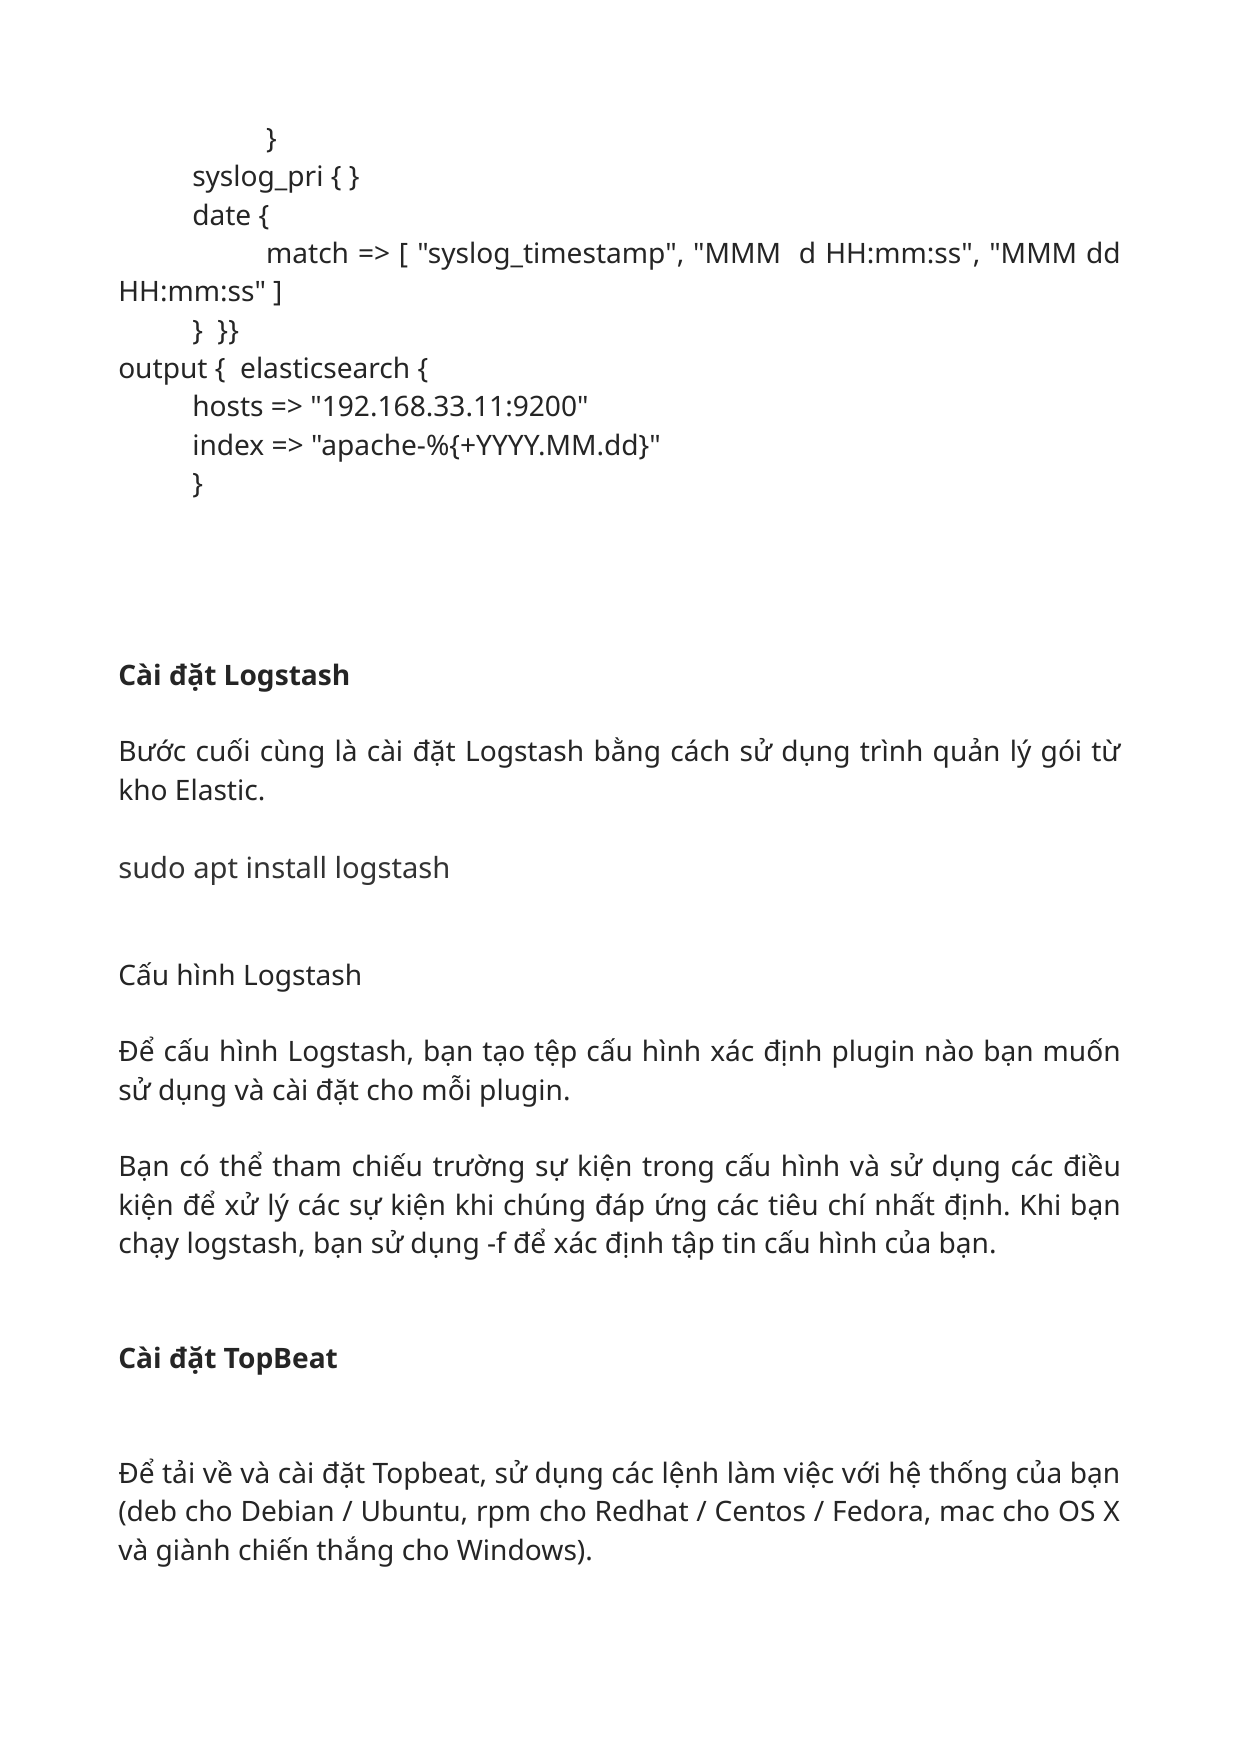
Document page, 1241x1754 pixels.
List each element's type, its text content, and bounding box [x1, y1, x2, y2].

text Cài đặt TopBeat [118, 1338, 1122, 1377]
text Để cấu hình Logstash, bạn tạo tệp cấu hình xác định plugin nào bạn muốn sử dụng và cài đặt cho mỗi plugin. [118, 1032, 1122, 1108]
text Bạn có thể tham chiếu trường sự kiện trong cấu hình và sử dụng các điều kiện để xử lý các sự kiện khi chúng đáp ứng các tiêu chí nhất định. Khi bạn chạy logstash, bạn sử dụng -f để xác định tập tin cấu hình của bạn. [118, 1147, 1122, 1262]
text sudo apt install logstash [118, 848, 1122, 887]
text output { elasticsearch { [118, 348, 1122, 386]
text } }} [118, 310, 1122, 348]
text date { [118, 195, 1122, 233]
text Cài đặt Logstash [118, 655, 1122, 693]
text } [118, 463, 1122, 501]
text syslog_pri { } [118, 156, 1122, 195]
text index => "apache-%{+YYYY.MM.dd}" [118, 425, 1122, 463]
text Để tải về và cài đặt Topbeat, sử dụng các lệnh làm việc với hệ thống của bạn (deb cho Debian / Ubuntu, rpm cho Redhat / Centos / Fedora, mac cho OS X và giành chiến thắng cho Windows). [118, 1453, 1122, 1568]
text hosts => "192.168.33.11:9200" [118, 386, 1122, 425]
text Cấu hình Logstash [118, 955, 1122, 993]
text Bước cuối cùng là cài đặt Logstash bằng cách sử dụng trình quản lý gói từ kho Elastic. [118, 731, 1122, 808]
text match => [ "syslog_timestamp", "MMM d HH:mm:ss", "MMM dd HH:mm:ss" ] [118, 233, 1122, 310]
text } [118, 118, 1122, 156]
